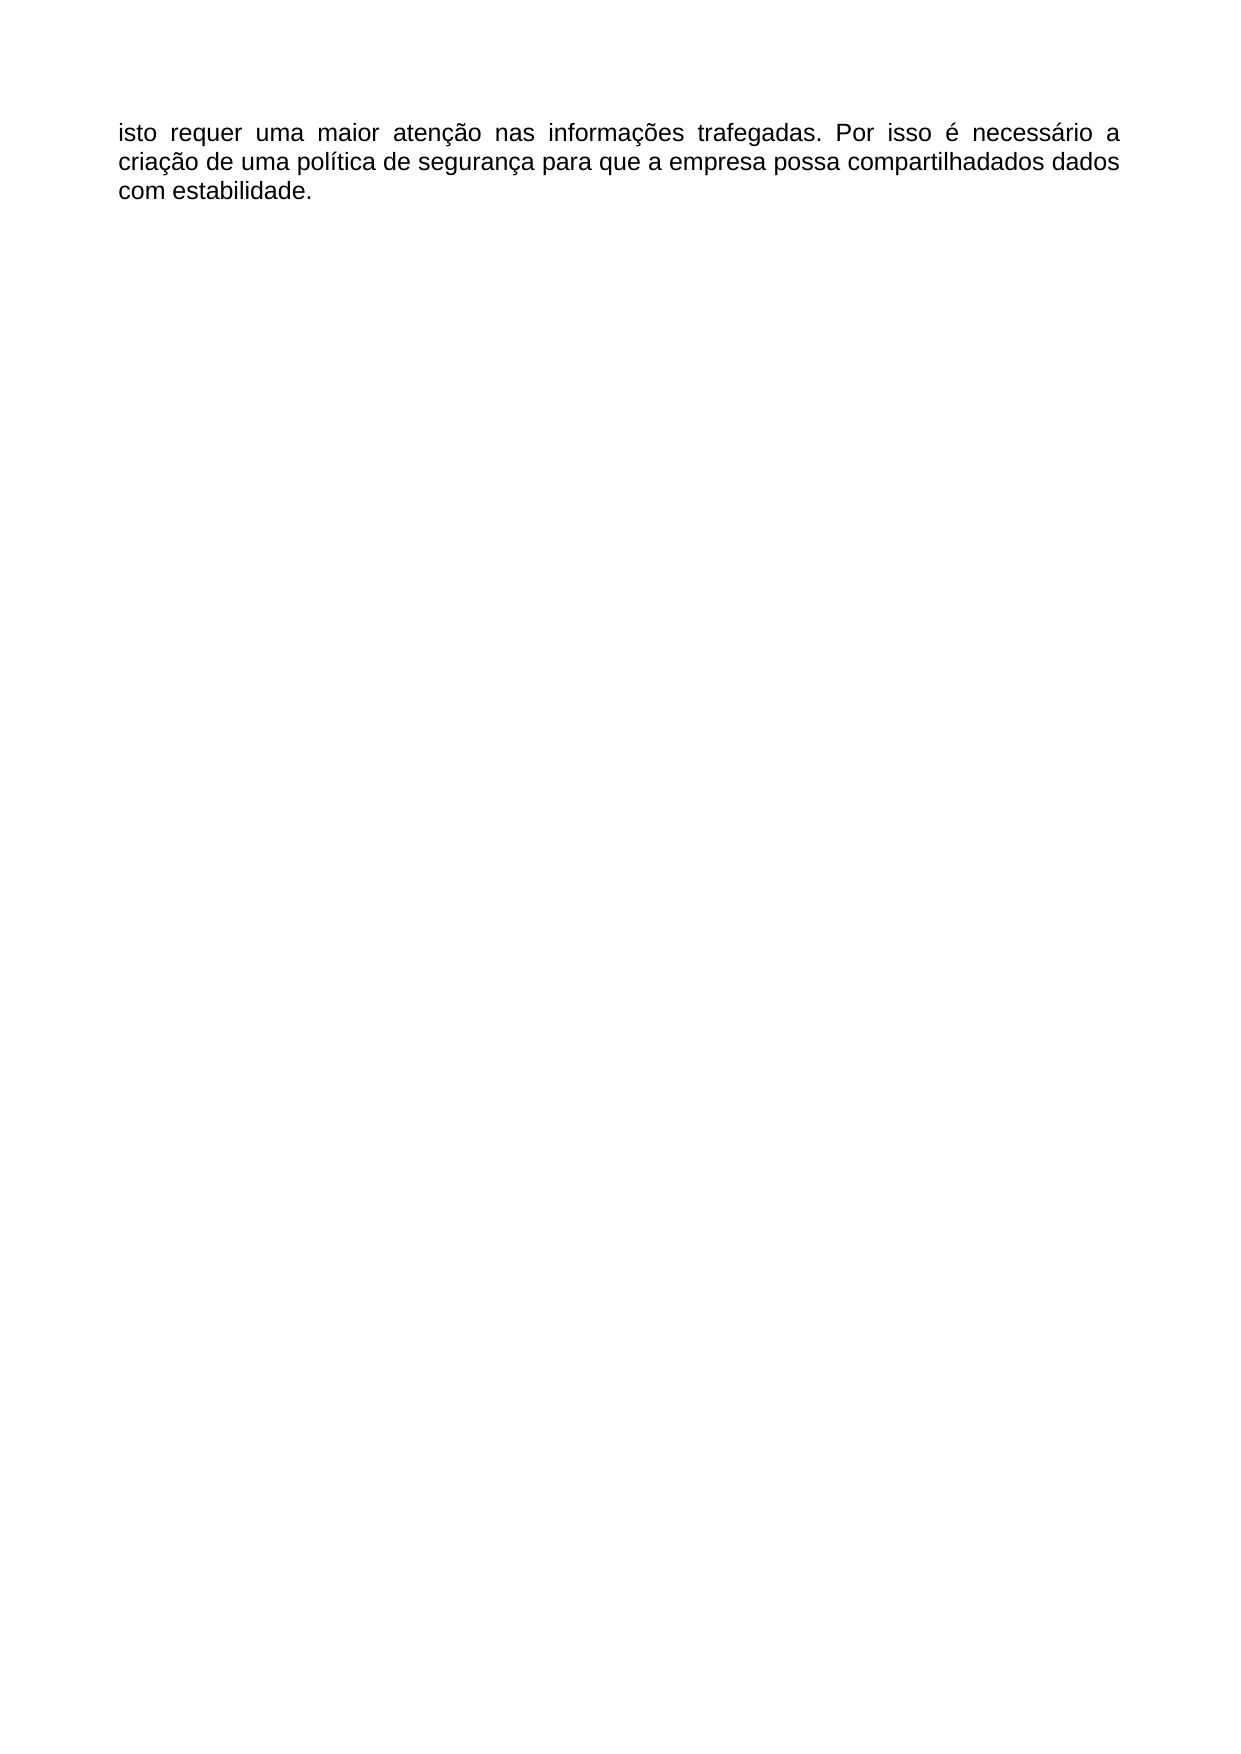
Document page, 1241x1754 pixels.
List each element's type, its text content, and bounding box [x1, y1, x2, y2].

text isto requer uma maior atenção nas informações trafegadas. Por isso é necessário a criação de uma política de segurança para que a empresa possa compartilhadados dados com estabilidade. [118, 118, 1122, 204]
